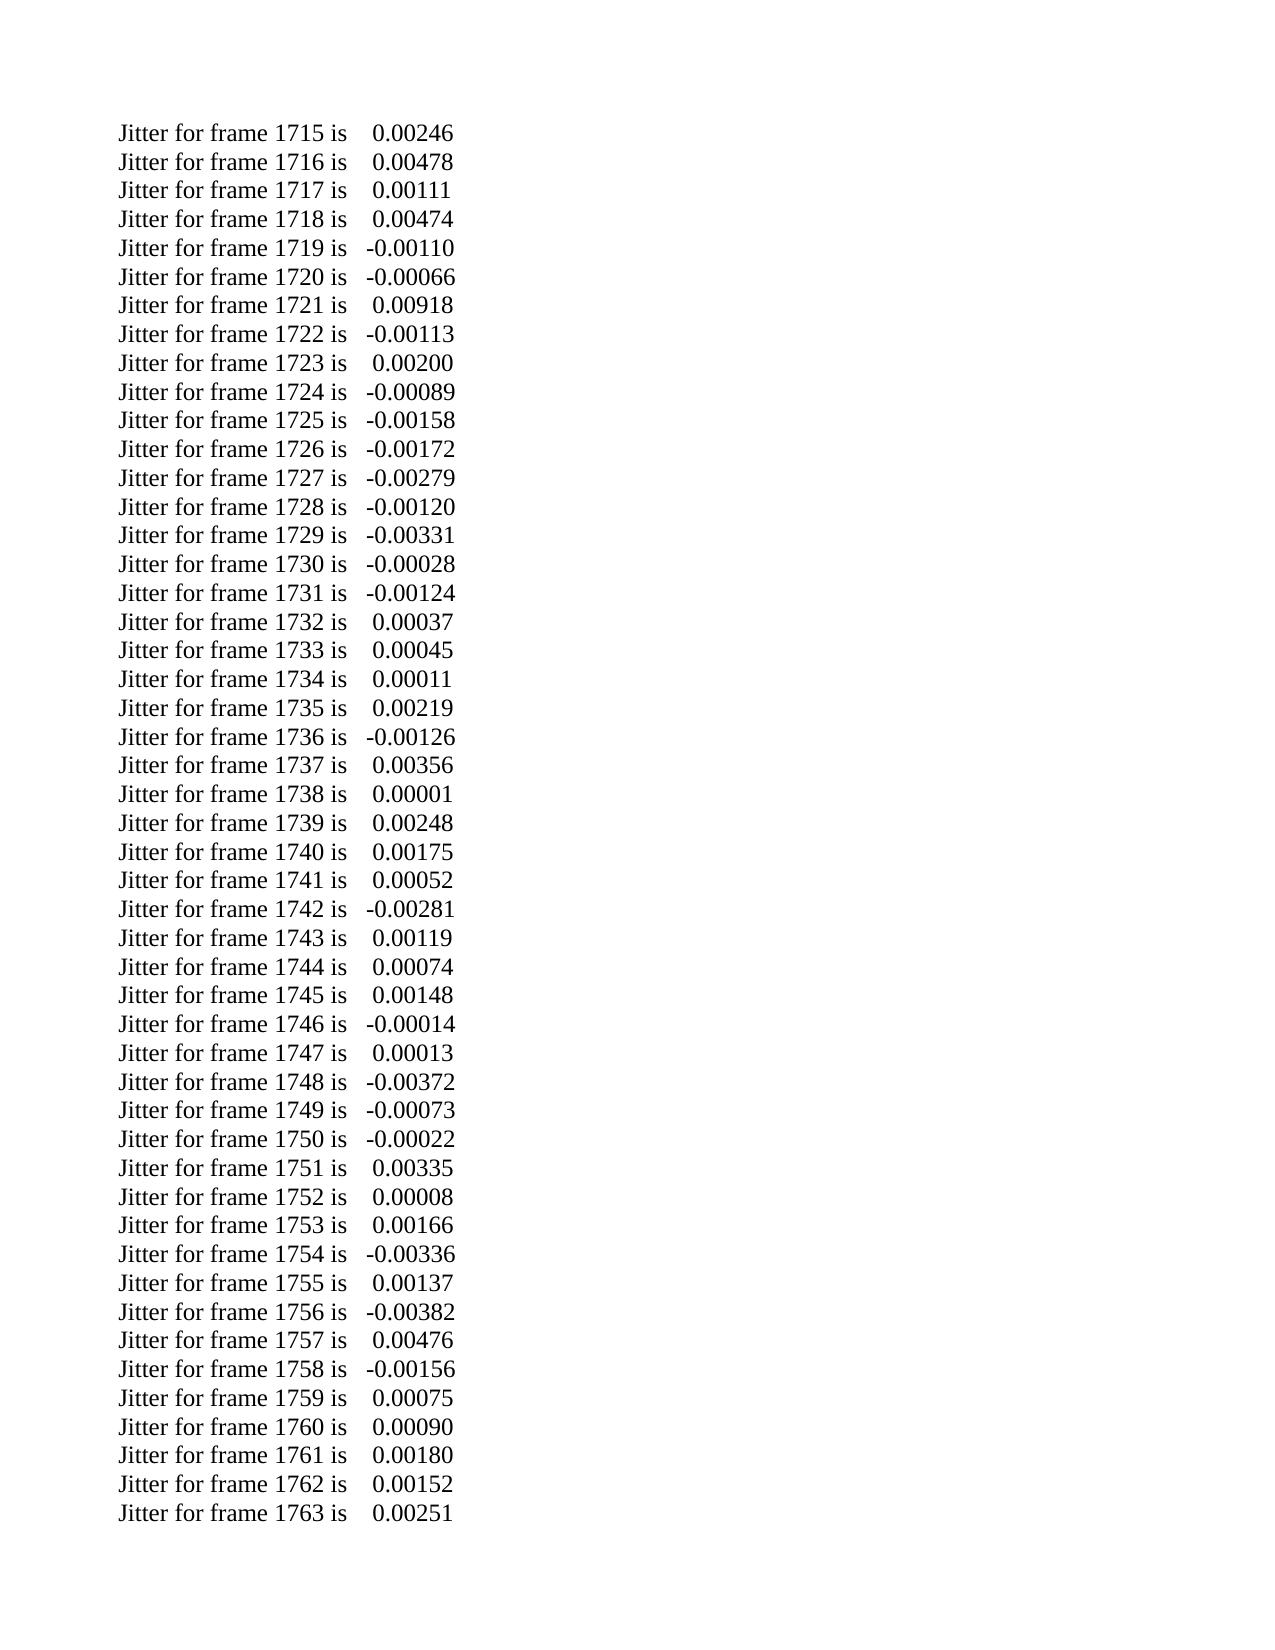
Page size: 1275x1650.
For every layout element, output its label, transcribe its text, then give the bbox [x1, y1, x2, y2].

text Jitter for frame 1743 is 0.00119 [118, 923, 1157, 952]
text Jitter for frame 1749 is -0.00073 [118, 1096, 1157, 1124]
text Jitter for frame 1750 is -0.00022 [118, 1124, 1157, 1153]
text Jitter for frame 1728 is -0.00120 [118, 492, 1157, 521]
text Jitter for frame 1723 is 0.00200 [118, 348, 1157, 377]
text Jitter for frame 1751 is 0.00335 [118, 1153, 1157, 1182]
text Jitter for frame 1755 is 0.00137 [118, 1268, 1157, 1297]
text Jitter for frame 1752 is 0.00008 [118, 1182, 1157, 1211]
text Jitter for frame 1760 is 0.00090 [118, 1412, 1157, 1441]
text Jitter for frame 1715 is 0.00246 [118, 118, 1157, 147]
text Jitter for frame 1753 is 0.00166 [118, 1211, 1157, 1239]
text Jitter for frame 1737 is 0.00356 [118, 751, 1157, 779]
text Jitter for frame 1741 is 0.00052 [118, 866, 1157, 894]
text Jitter for frame 1736 is -0.00126 [118, 722, 1157, 751]
text Jitter for frame 1746 is -0.00014 [118, 1009, 1157, 1038]
text Jitter for frame 1717 is 0.00111 [118, 176, 1157, 204]
text Jitter for frame 1756 is -0.00382 [118, 1297, 1157, 1326]
text Jitter for frame 1722 is -0.00113 [118, 319, 1157, 348]
text Jitter for frame 1724 is -0.00089 [118, 377, 1157, 406]
text Jitter for frame 1735 is 0.00219 [118, 693, 1157, 722]
text Jitter for frame 1740 is 0.00175 [118, 837, 1157, 866]
text Jitter for frame 1742 is -0.00281 [118, 894, 1157, 923]
text Jitter for frame 1758 is -0.00156 [118, 1354, 1157, 1383]
text Jitter for frame 1754 is -0.00336 [118, 1239, 1157, 1268]
text Jitter for frame 1747 is 0.00013 [118, 1038, 1157, 1067]
text Jitter for frame 1725 is -0.00158 [118, 406, 1157, 434]
text Jitter for frame 1719 is -0.00110 [118, 233, 1157, 262]
text Jitter for frame 1720 is -0.00066 [118, 262, 1157, 291]
text Jitter for frame 1739 is 0.00248 [118, 808, 1157, 837]
text Jitter for frame 1726 is -0.00172 [118, 434, 1157, 463]
text Jitter for frame 1729 is -0.00331 [118, 521, 1157, 549]
text Jitter for frame 1762 is 0.00152 [118, 1469, 1157, 1498]
text Jitter for frame 1718 is 0.00474 [118, 204, 1157, 233]
text Jitter for frame 1732 is 0.00037 [118, 607, 1157, 636]
text Jitter for frame 1730 is -0.00028 [118, 549, 1157, 578]
text Jitter for frame 1757 is 0.00476 [118, 1326, 1157, 1354]
text Jitter for frame 1721 is 0.00918 [118, 291, 1157, 319]
text Jitter for frame 1738 is 0.00001 [118, 779, 1157, 808]
text Jitter for frame 1748 is -0.00372 [118, 1067, 1157, 1096]
text Jitter for frame 1727 is -0.00279 [118, 463, 1157, 492]
text Jitter for frame 1731 is -0.00124 [118, 578, 1157, 607]
text Jitter for frame 1763 is 0.00251 [118, 1498, 1157, 1527]
text Jitter for frame 1744 is 0.00074 [118, 952, 1157, 981]
text Jitter for frame 1761 is 0.00180 [118, 1441, 1157, 1469]
text Jitter for frame 1733 is 0.00045 [118, 636, 1157, 664]
text Jitter for frame 1759 is 0.00075 [118, 1383, 1157, 1412]
text Jitter for frame 1734 is 0.00011 [118, 664, 1157, 693]
text Jitter for frame 1745 is 0.00148 [118, 981, 1157, 1009]
text Jitter for frame 1716 is 0.00478 [118, 147, 1157, 176]
